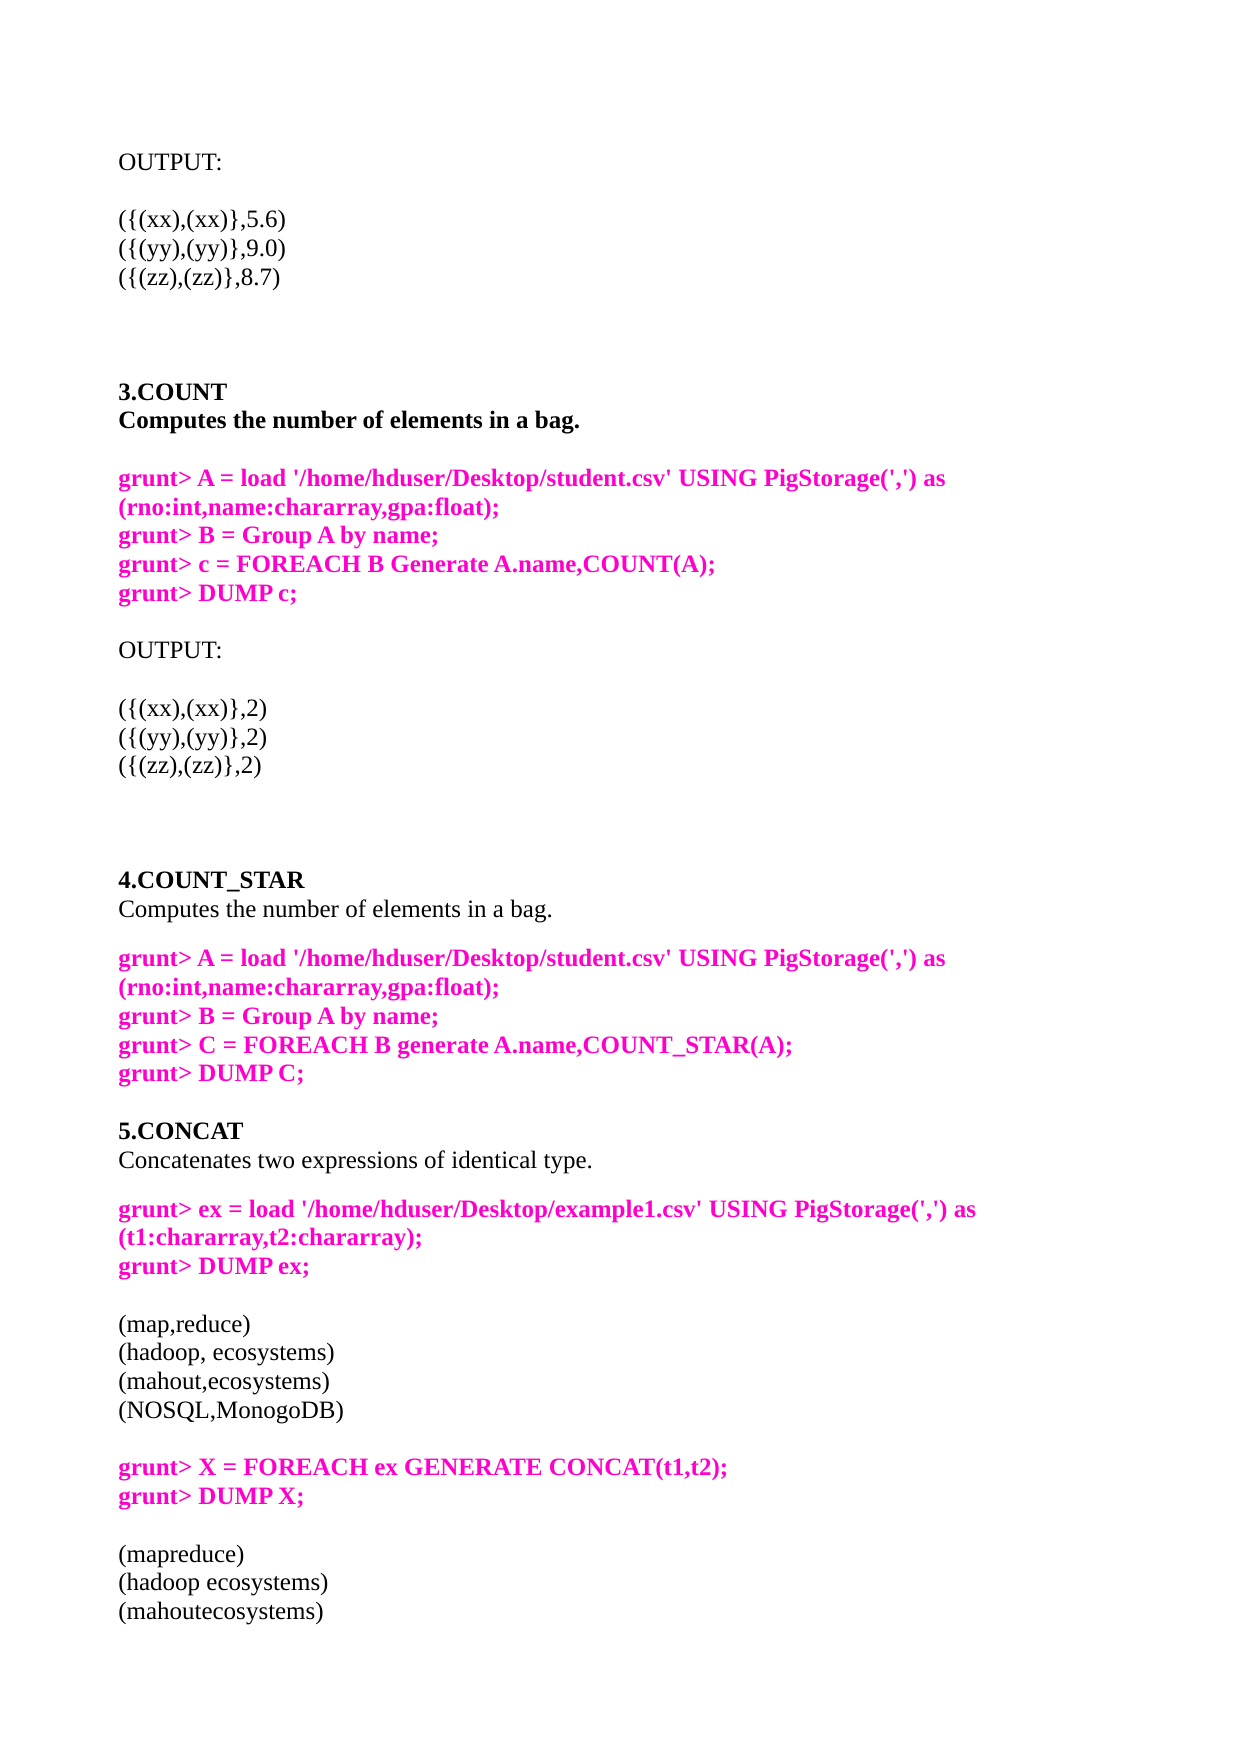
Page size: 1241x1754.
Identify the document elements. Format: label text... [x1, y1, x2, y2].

text grunt> A = load '/home/hduser/Desktop/student.csv' USING PigStorage(',') as (rno:int,name:chararray,gpa:float); [118, 943, 1122, 1001]
text (mahoutecosystems) [118, 1596, 1122, 1625]
text ({(xx),(xx)},5.6) [118, 204, 1122, 233]
text grunt> c = FOREACH B Generate A.name,COUNT(A); [118, 549, 1122, 578]
text (mahout,ecosystems) [118, 1366, 1122, 1395]
text grunt> DUMP c; [118, 578, 1122, 607]
text (map,reduce) [118, 1309, 1122, 1337]
text 4.COUNT_STAR [118, 866, 1122, 894]
text grunt> DUMP C; [118, 1058, 1122, 1087]
text 3.COUNT [118, 377, 1122, 406]
text 5.CONCAT [118, 1116, 1122, 1145]
text grunt> A = load '/home/hduser/Desktop/student.csv' USING PigStorage(',') as (rno:int,name:chararray,gpa:float); [118, 463, 1122, 521]
text grunt> X = FOREACH ex GENERATE CONCAT(t1,t2); [118, 1452, 1122, 1481]
text grunt> B = Group A by name; [118, 521, 1122, 549]
text ({(yy),(yy)},9.0) [118, 233, 1122, 262]
text (NOSQL,MonogoDB) [118, 1395, 1122, 1424]
text ({(zz),(zz)},2) [118, 751, 1122, 779]
text ({(zz),(zz)},8.7) [118, 262, 1122, 291]
text ({(yy),(yy)},2) [118, 722, 1122, 751]
text grunt> ex = load '/home/hduser/Desktop/example1.csv' USING PigStorage(',') as (t1:chararray,t2:chararray); [118, 1194, 1122, 1251]
text grunt> DUMP X; [118, 1481, 1122, 1510]
text Computes the number of elements in a bag. [118, 894, 1122, 923]
text OUTPUT: [118, 147, 1122, 176]
text OUTPUT: [118, 636, 1122, 664]
text ({(xx),(xx)},2) [118, 693, 1122, 722]
text grunt> B = Group A by name; [118, 1001, 1122, 1030]
text grunt> C = FOREACH B generate A.name,COUNT_STAR(A); [118, 1030, 1122, 1058]
text Concatenates two expressions of identical type. [118, 1145, 1122, 1173]
text grunt> DUMP ex; [118, 1251, 1122, 1280]
text (mapreduce) [118, 1539, 1122, 1567]
text (hadoop ecosystems) [118, 1567, 1122, 1596]
text (hadoop, ecosystems) [118, 1337, 1122, 1366]
text Computes the number of elements in a bag. [118, 406, 1122, 434]
